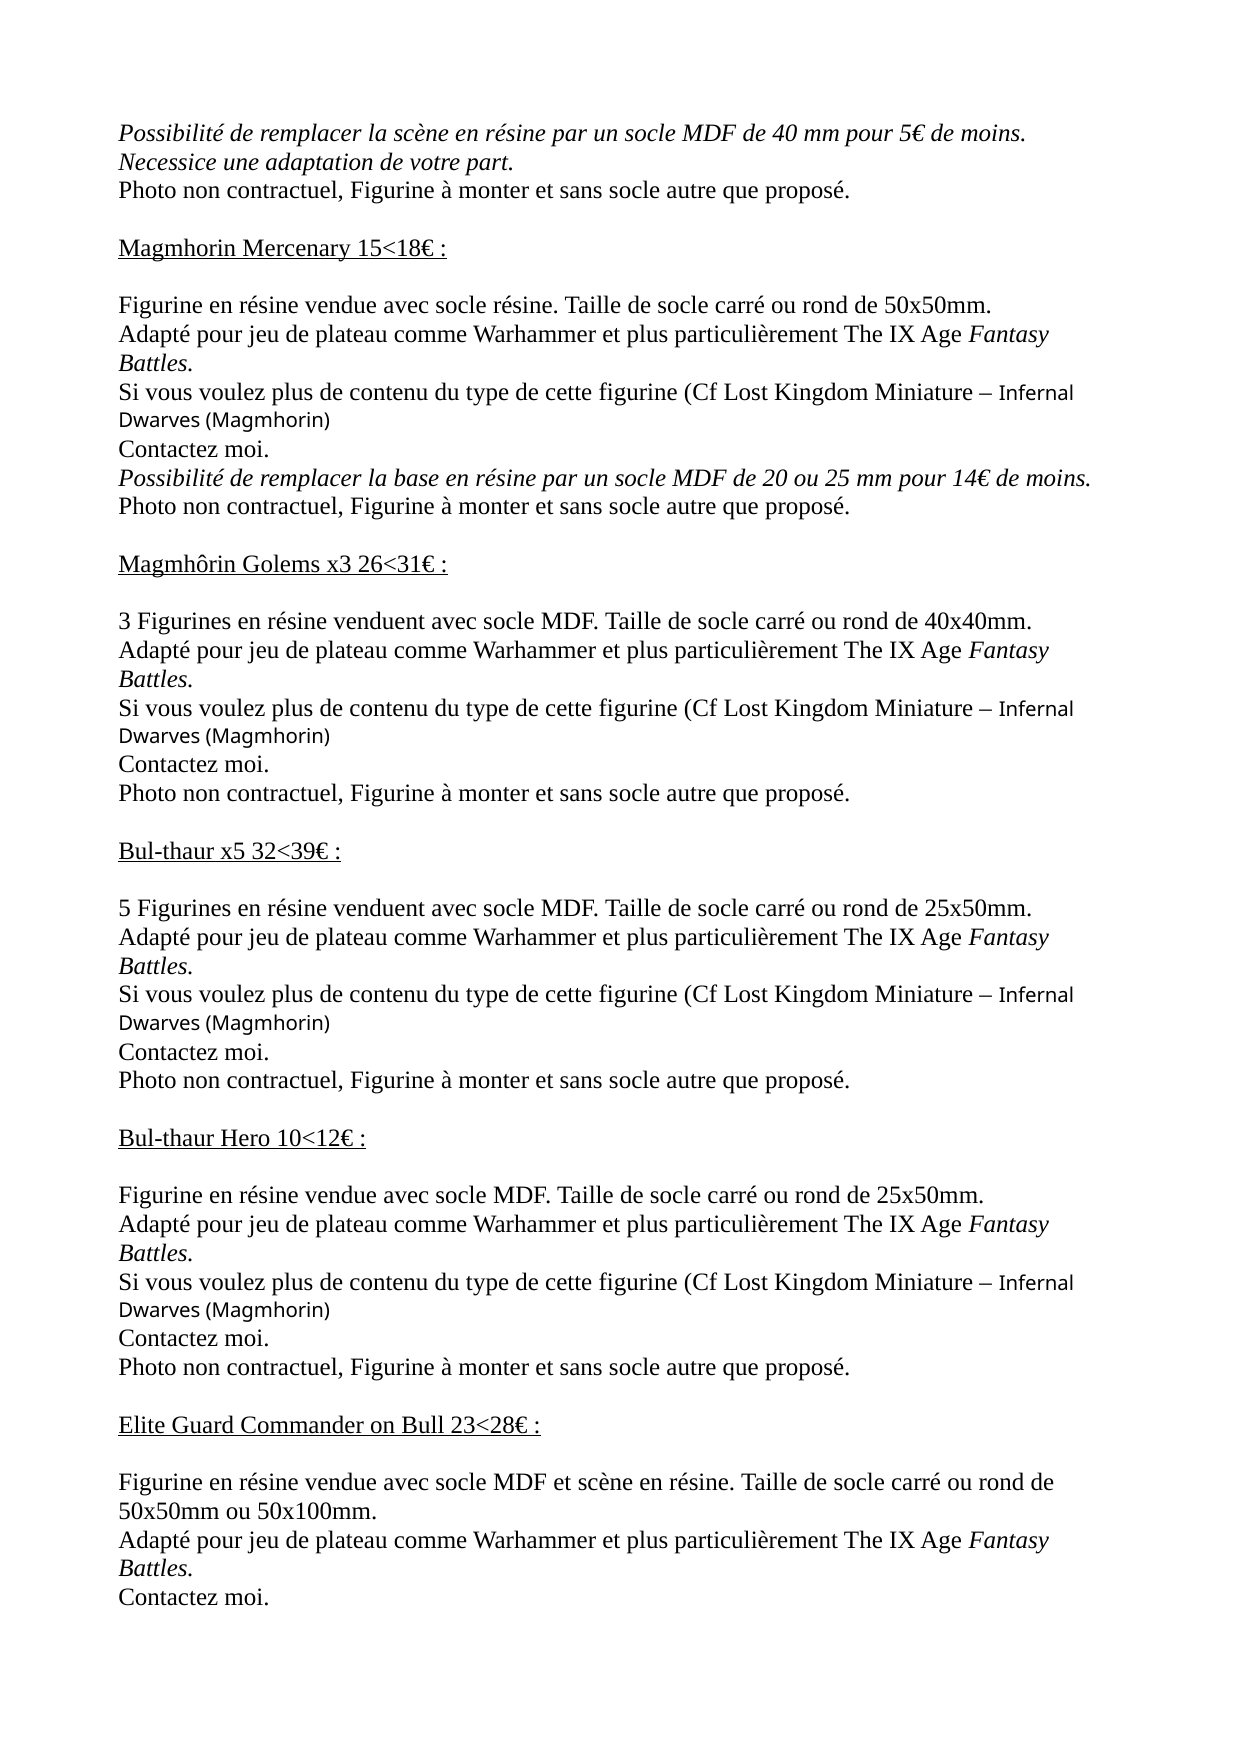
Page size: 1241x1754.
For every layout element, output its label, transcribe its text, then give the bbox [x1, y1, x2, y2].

text Photo non contractuel, Figurine à monter et sans socle autre que proposé. [118, 1352, 1122, 1381]
text Figurine en résine vendue avec socle MDF. Taille de socle carré ou rond de 25x50mm. Adapté pour jeu de plateau comme Warhammer et plus particulièrement The IX Age Fantasy Battles. Si vous voulez plus de contenu du type de cette figurine (Cf Lost Kingdom Miniature – Infernal Dwarves (Magmhorin) [118, 1180, 1122, 1323]
text Figurine en résine vendue avec socle MDF et scène en résine. Taille de socle carré ou rond de 50x50mm ou 50x100mm. Adapté pour jeu de plateau comme Warhammer et plus particulièrement The IX Age Fantasy Battles. [118, 1467, 1122, 1582]
text Magmhorin Mercenary 15<18€ : [118, 233, 1122, 262]
text Photo non contractuel, Figurine à monter et sans socle autre que proposé. [118, 778, 1122, 807]
text Photo non contractuel, Figurine à monter et sans socle autre que proposé. [118, 1065, 1122, 1094]
text Contactez moi. [118, 434, 1122, 463]
text Bul-thaur x5 32<39€ : [118, 836, 1122, 864]
text Contactez moi. [118, 1037, 1122, 1065]
text Photo non contractuel, Figurine à monter et sans socle autre que proposé. [118, 491, 1122, 520]
text 3 Figurines en résine venduent avec socle MDF. Taille de socle carré ou rond de 40x40mm. Adapté pour jeu de plateau comme Warhammer et plus particulièrement The IX Age Fantasy Battles. Si vous voulez plus de contenu du type de cette figurine (Cf Lost Kingdom Miniature – Infernal Dwarves (Magmhorin) [118, 606, 1122, 749]
text Magmhôrin Golems x3 26<31€ : [118, 549, 1122, 578]
text 5 Figurines en résine venduent avec socle MDF. Taille de socle carré ou rond de 25x50mm. Adapté pour jeu de plateau comme Warhammer et plus particulièrement The IX Age Fantasy Battles. Si vous voulez plus de contenu du type de cette figurine (Cf Lost Kingdom Miniature – Infernal Dwarves (Magmhorin) [118, 893, 1122, 1037]
text Elite Guard Commander on Bull 23<28€ : [118, 1410, 1122, 1438]
text Possibilité de remplacer la scène en résine par un socle MDF de 40 mm pour 5€ de moins. [118, 118, 1122, 147]
text Necessice une adaptation de votre part. [118, 147, 1122, 176]
text Photo non contractuel, Figurine à monter et sans socle autre que proposé. [118, 176, 1122, 204]
text Bul-thaur Hero 10<12€ : [118, 1123, 1122, 1152]
text Possibilité de remplacer la base en résine par un socle MDF de 20 ou 25 mm pour 14€ de moins. [118, 463, 1122, 491]
text Contactez moi. [118, 749, 1122, 778]
text Contactez moi. [118, 1582, 1122, 1611]
text Contactez moi. [118, 1323, 1122, 1352]
text Figurine en résine vendue avec socle résine. Taille de socle carré ou rond de 50x50mm. Adapté pour jeu de plateau comme Warhammer et plus particulièrement The IX Age Fantasy Battles. Si vous voulez plus de contenu du type de cette figurine (Cf Lost Kingdom Miniature – Infernal Dwarves (Magmhorin) [118, 291, 1122, 434]
